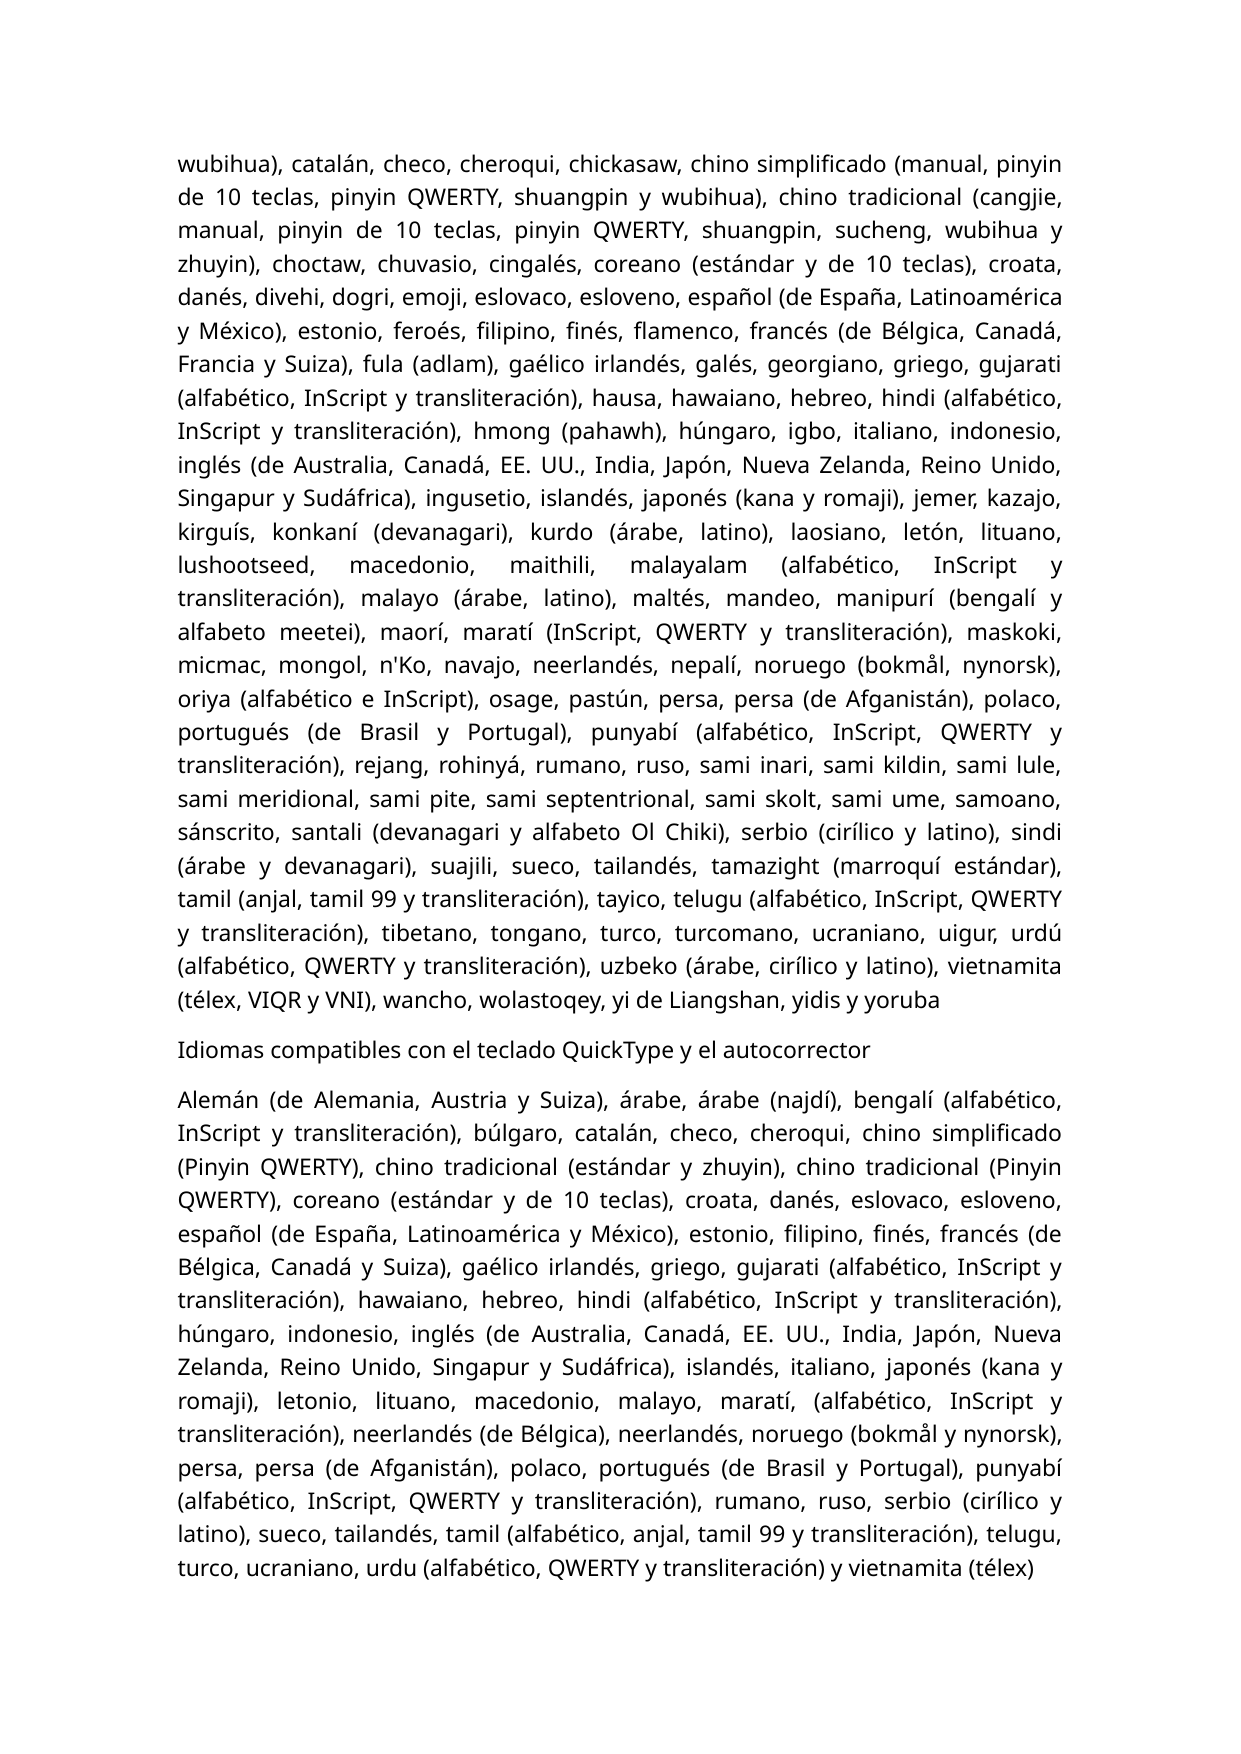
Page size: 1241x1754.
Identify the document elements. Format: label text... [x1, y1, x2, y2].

text wubihua), catalán, checo, cheroqui, chickasaw, chino simplificado (manual, pinyin de 10 teclas, pinyin QWERTY, shuangpin y wubihua), chino tradicional (cangjie, manual, pinyin de 10 teclas, pinyin QWERTY, shuangpin, sucheng, wubihua y zhuyin), choctaw, chuvasio, cingalés, coreano (estándar y de 10 teclas), croata, danés, divehi, dogri, emoji, eslovaco, esloveno, español (de España, Latinoamérica y México), estonio, feroés, filipino, finés, flamenco, francés (de Bélgica, Canadá, Francia y Suiza), fula (adlam), gaélico irlandés, galés, georgiano, griego, gujarati (alfabético, InScript y transliteración), hausa, hawaiano, hebreo, hindi (alfabético, InScript y transliteración), hmong (pahawh), húngaro, igbo, italiano, indonesio, inglés (de Australia, Canadá, EE. UU., India, Japón, Nueva Zelanda, Reino Unido, Singapur y Sudáfrica), ingusetio, islandés, japonés (kana y romaji), jemer, kazajo, kirguís, konkaní (devanagari), kurdo (árabe, latino), laosiano, letón, lituano, lushootseed, macedonio, maithili, malayalam (alfabético, InScript y transliteración), malayo (árabe, latino), maltés, mandeo, manipurí (bengalí y alfabeto meetei), maorí, maratí (InScript, QWERTY y transliteración), maskoki, micmac, mongol, n'Ko, navajo, neerlandés, nepalí, noruego (bokmål, nynorsk), oriya (alfabético e InScript), osage, pastún, persa, persa (de Afganistán), polaco, portugués (de Brasil y Portugal), punyabí (alfabético, InScript, QWERTY y transliteración), rejang, rohinyá, rumano, ruso, sami inari, sami kildin, sami lule, sami meridional, sami pite, sami septentrional, sami skolt, sami ume, samoano, sánscrito, santali (devanagari y alfabeto Ol Chiki), serbio (cirílico y latino), sindi (árabe y devanagari), suajili, sueco, tailandés, tamazight (marroquí estándar), tamil (anjal, tamil 99 y transliteración), tayico, telugu (alfabético, InScript, QWERTY y transliteración), tibetano, tongano, turco, turcomano, ucraniano, uigur, urdú (alfabético, QWERTY y transliteración), uzbeko (árabe, cirílico y latino), vietnamita (télex, VIQR y VNI), wancho, wolastoqey, yi de Liangshan, yidis y yoruba [177, 148, 1063, 1015]
text Idiomas compatibles con el teclado QuickType y el autocorrector [177, 1034, 1063, 1065]
text Alemán (de Alemania, Austria y Suiza), árabe, árabe (najdí), bengalí (alfabético, InScript y transliteración), búlgaro, catalán, checo, cheroqui, chino simplificado (Pinyin QWERTY), chino tradicional (estándar y zhuyin), chino tradicional (Pinyin QWERTY), coreano (estándar y de 10 teclas), croata, danés, eslovaco, esloveno, español (de España, Latinoamérica y México), estonio, filipino, finés, francés (de Bélgica, Canadá y Suiza), gaélico irlandés, griego, gujarati (alfabético, InScript y transliteración), hawaiano, hebreo, hindi (alfabético, InScript y transliteración), húngaro, indonesio, inglés (de Australia, Canadá, EE. UU., India, Japón, Nueva Zelanda, Reino Unido, Singapur y Sudáfrica), islandés, italiano, japonés (kana y romaji), letonio, lituano, macedonio, malayo, maratí, (alfabético, InScript y transliteración), neerlandés (de Bélgica), neerlandés, noruego (bokmål y nynorsk), persa, persa (de Afganistán), polaco, portugués (de Brasil y Portugal), punyabí (alfabético, InScript, QWERTY y transliteración), rumano, ruso, serbio (cirílico y latino), sueco, tailandés, tamil (alfabético, anjal, tamil 99 y transliteración), telugu, turco, ucraniano, urdu (alfabético, QWERTY y transliteración) y vietnamita (télex) [177, 1084, 1063, 1583]
